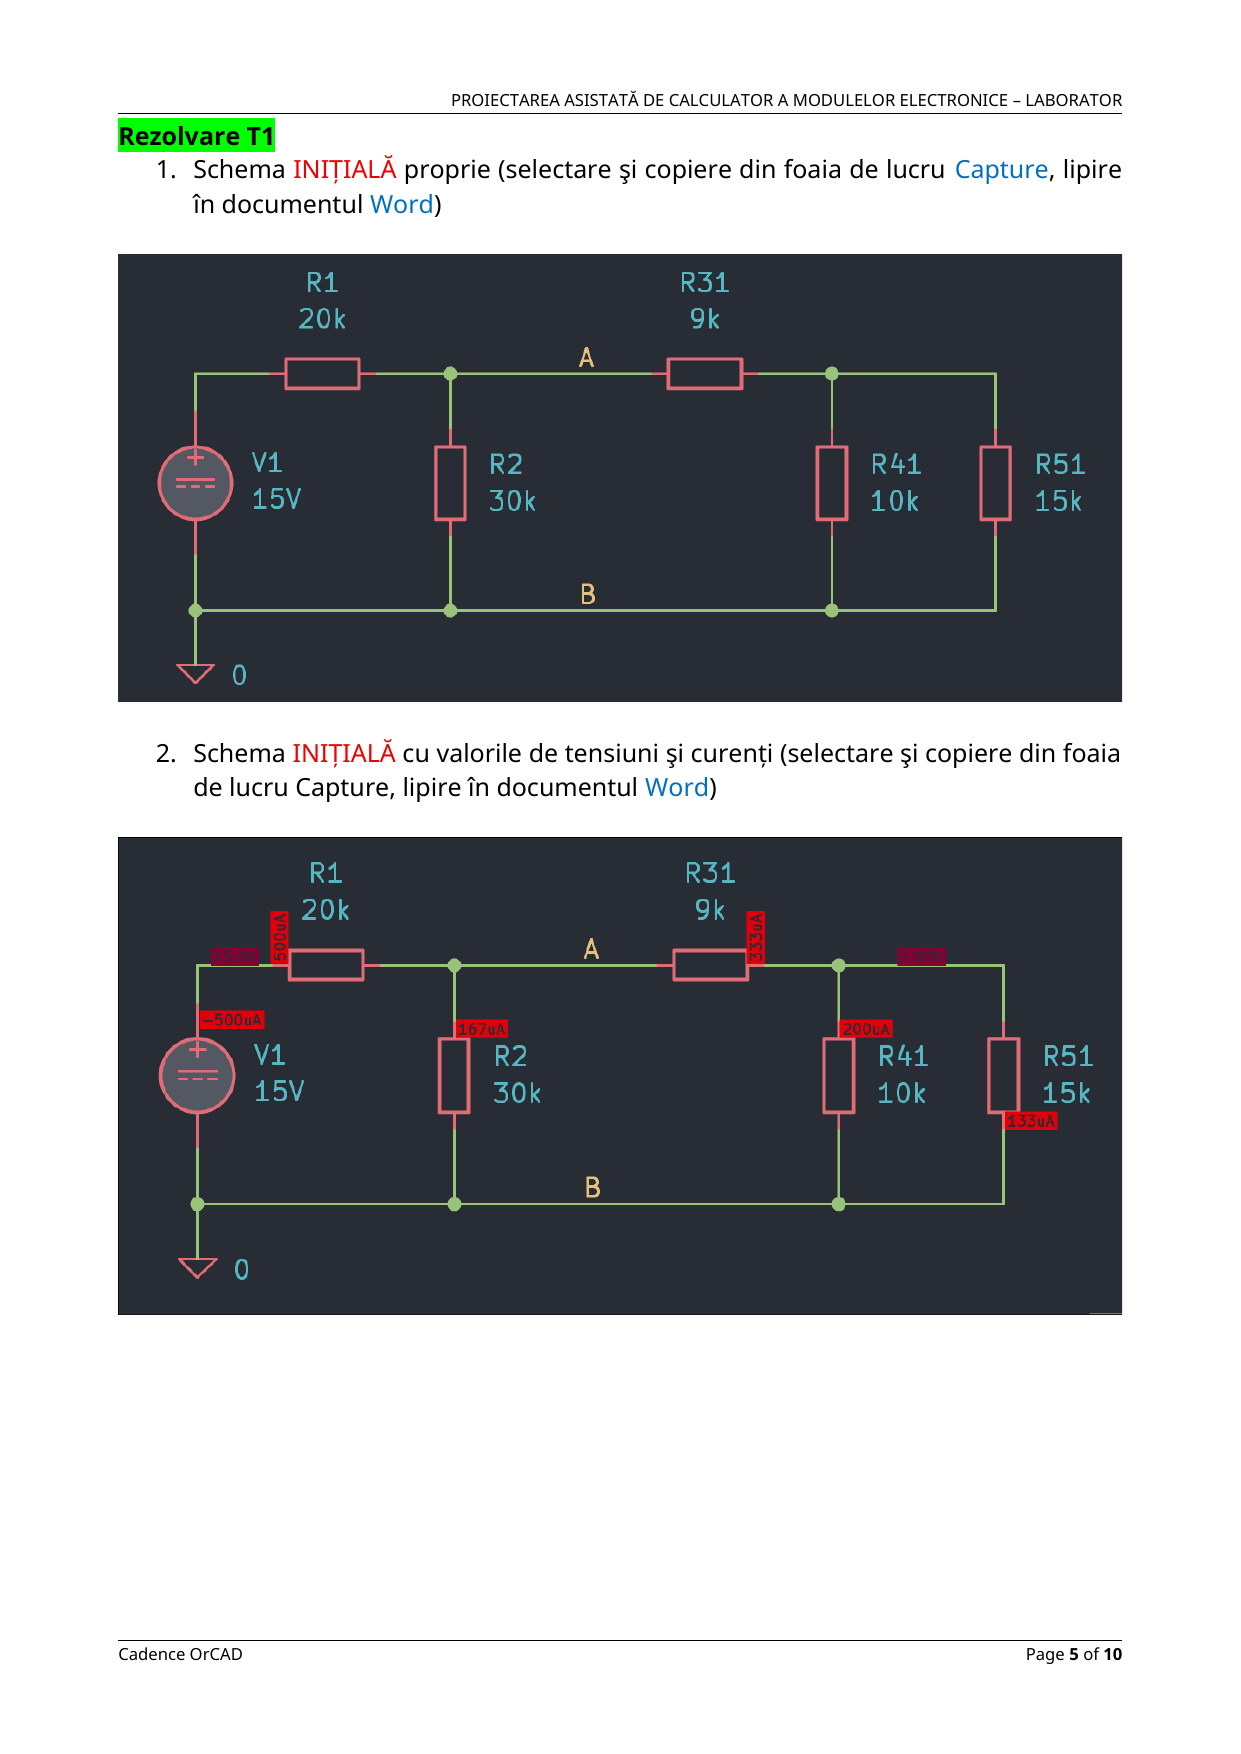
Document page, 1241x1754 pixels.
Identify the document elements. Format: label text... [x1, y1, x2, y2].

picture [118, 254, 1123, 702]
picture [118, 837, 1123, 1315]
list Schema INIȚIALĂ proprie (selectare şi copiere din foaia de lucru Capture, lipire în documentul Word) [156, 152, 1122, 220]
text Rezolvare T1 [118, 118, 1122, 152]
list Schema INIȚIALĂ cu valorile de tensiuni şi curenți (selectare şi copiere din foaia de lucru Capture, lipire în documentul Word) [156, 736, 1122, 804]
